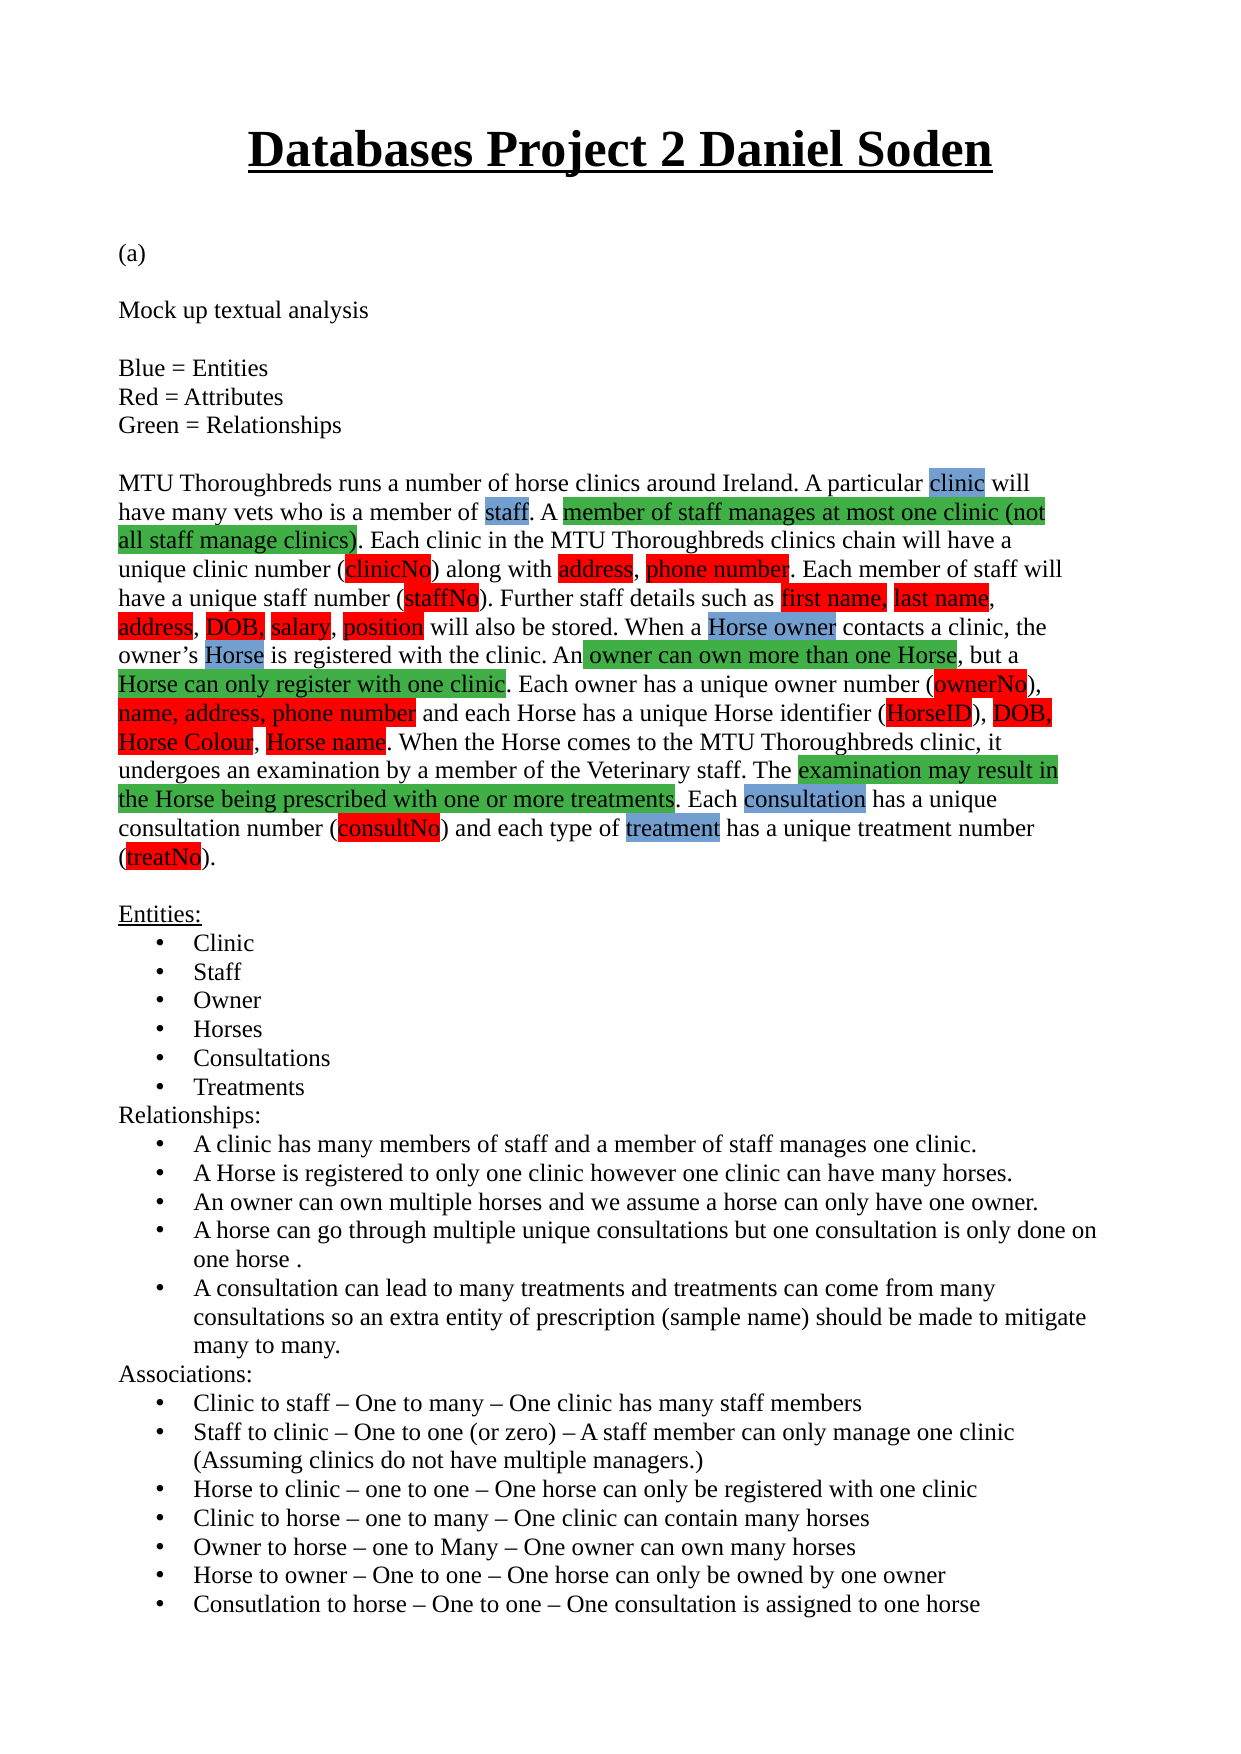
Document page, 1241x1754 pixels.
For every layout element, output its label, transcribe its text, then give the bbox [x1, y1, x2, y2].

text unique clinic number (clinicNo) along with address, phone number. Each member of staff will [118, 554, 1122, 583]
text the Horse being prescribed with one or more treatments. Each consultation has a unique [118, 784, 1122, 813]
list Consutlation to horse – One to one – One consultation is assigned to one horse [156, 1589, 1122, 1618]
text owner’s Horse is registered with the clinic. An owner can own more than one Horse, but a [118, 640, 1122, 669]
list A horse can go through multiple unique consultations but one consultation is only done on one horse . [156, 1215, 1122, 1273]
text consultation number (consultNo) and each type of treatment has a unique treatment number [118, 813, 1122, 842]
text MTU Thoroughbreds runs a number of horse clinics around Ireland. A particular clinic will [118, 468, 1122, 497]
list Owner [156, 985, 1122, 1014]
text Green = Relationships [118, 410, 1122, 439]
text Relationships: [118, 1100, 1122, 1129]
list Staff to clinic – One to one (or zero) – A staff member can only manage one clinic (Assuming clinics do not have multiple managers.) [156, 1417, 1122, 1474]
text Associations: [118, 1359, 1122, 1388]
text (a) [118, 238, 1122, 267]
list A consultation can lead to many treatments and treatments can come from many consultations so an extra entity of prescription (sample name) should be made to mitigate many to many. [156, 1273, 1122, 1359]
list Horses [156, 1014, 1122, 1043]
text address, DOB, salary, position will also be stored. When a Horse owner contacts a clinic, the [118, 612, 1122, 640]
list Consultations [156, 1043, 1122, 1072]
list Clinic to staff – One to many – One clinic has many staff members [156, 1388, 1122, 1417]
text all staff manage clinics). Each clinic in the MTU Thoroughbreds clinics chain will have a [118, 525, 1122, 554]
text Mock up textual analysis [118, 295, 1122, 324]
list A Horse is registered to only one clinic however one clinic can have many horses. [156, 1158, 1122, 1187]
list Horse to clinic – one to one – One horse can only be registered with one clinic [156, 1474, 1122, 1503]
list Horse to owner – One to one – One horse can only be owned by one owner [156, 1560, 1122, 1589]
text undergoes an examination by a member of the Veterinary staff. The examination may result in [118, 755, 1122, 784]
text Horse can only register with one clinic. Each owner has a unique owner number (ownerNo), [118, 669, 1122, 698]
text Blue = Entities [118, 353, 1122, 382]
text Entities: [118, 899, 1122, 928]
list Clinic [156, 928, 1122, 957]
text Databases Project 2 Daniel Soden [118, 118, 1122, 178]
text Horse Colour, Horse name. When the Horse comes to the MTU Thoroughbreds clinic, it [118, 727, 1122, 755]
text name, address, phone number and each Horse has a unique Horse identifier (HorseID), DOB, [118, 698, 1122, 727]
text Red = Attributes [118, 382, 1122, 410]
list Treatments [156, 1072, 1122, 1100]
list Owner to horse – one to Many – One owner can own many horses [156, 1532, 1122, 1560]
list A clinic has many members of staff and a member of staff manages one clinic. [156, 1129, 1122, 1158]
list Clinic to horse – one to many – One clinic can contain many horses [156, 1503, 1122, 1532]
text have a unique staff number (staffNo). Further staff details such as first name, last name, [118, 583, 1122, 612]
text have many vets who is a member of staff. A member of staff manages at most one clinic (not [118, 497, 1122, 525]
list An owner can own multiple horses and we assume a horse can only have one owner. [156, 1187, 1122, 1215]
list Staff [156, 957, 1122, 985]
text (treatNo). [118, 842, 1122, 870]
